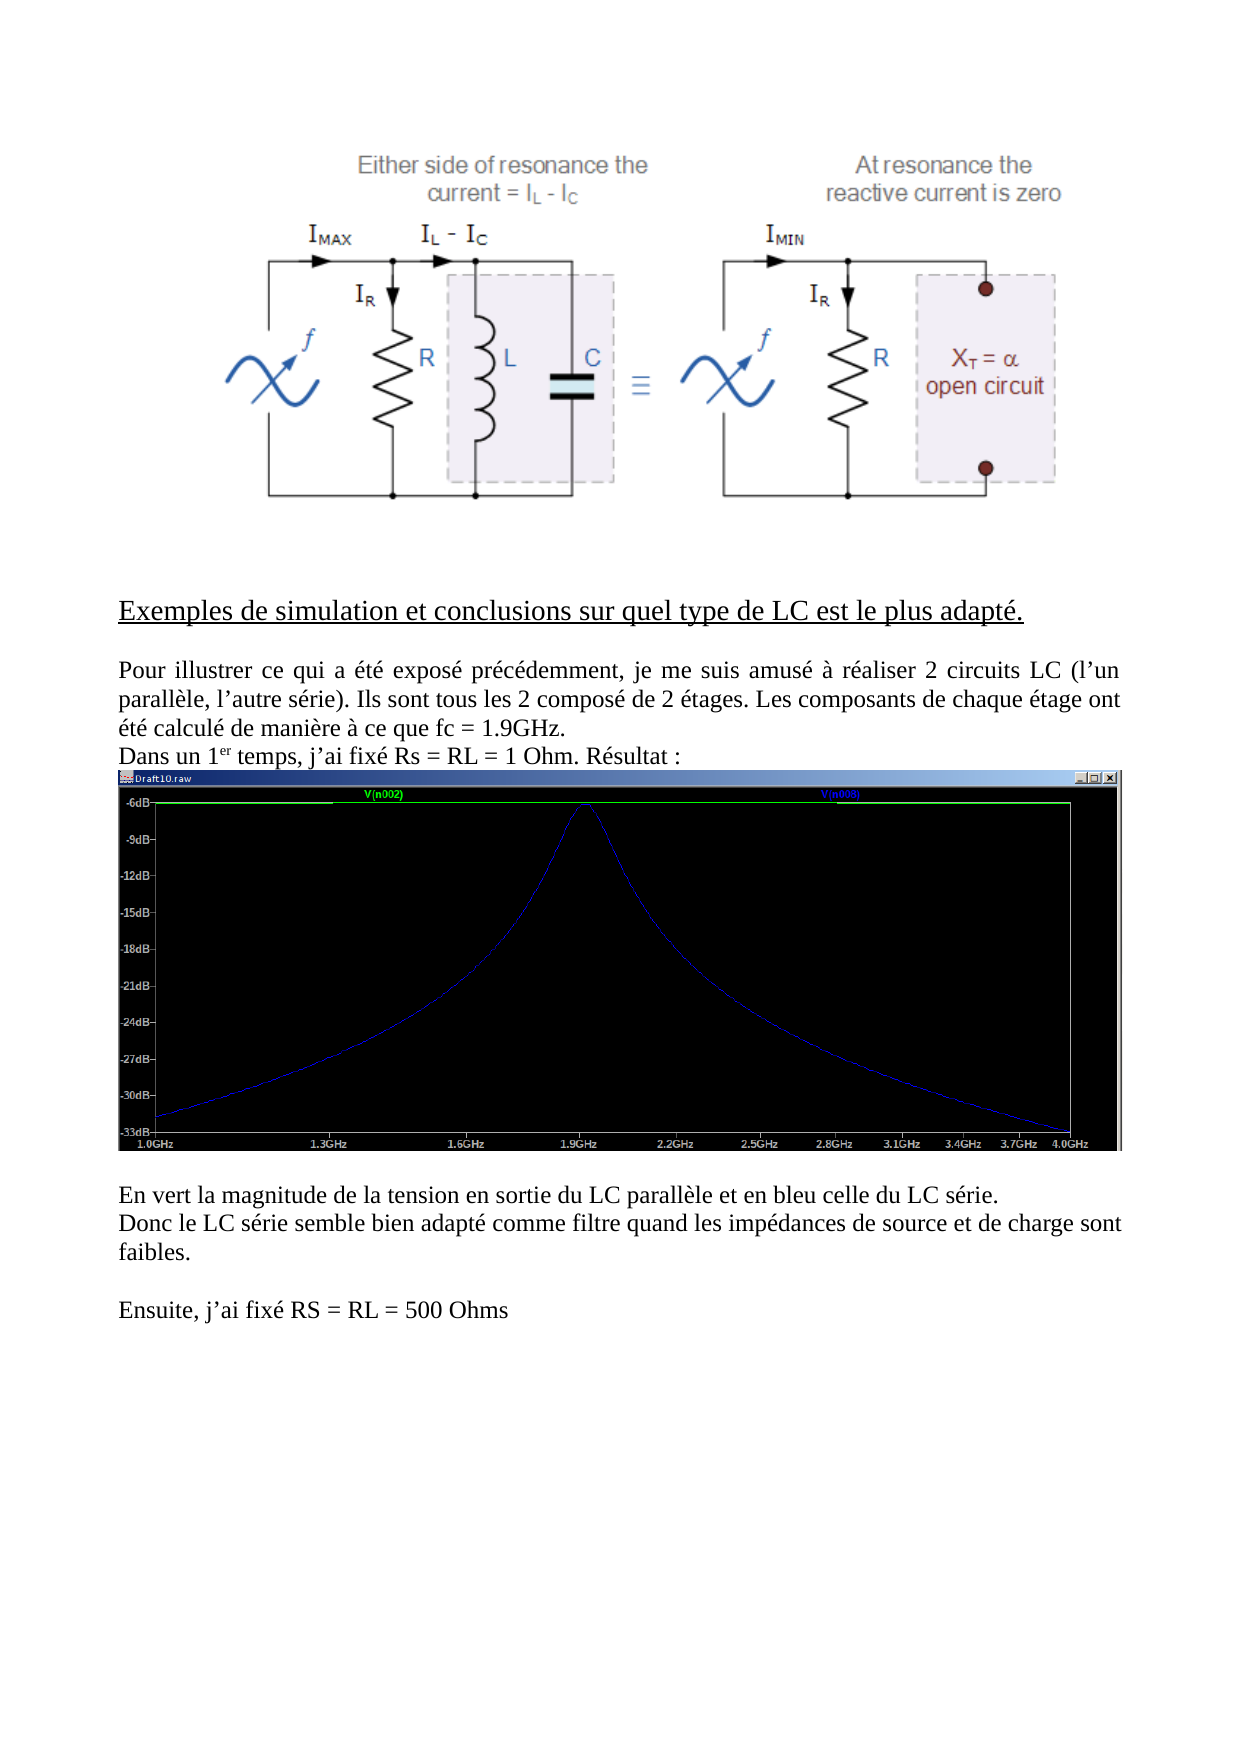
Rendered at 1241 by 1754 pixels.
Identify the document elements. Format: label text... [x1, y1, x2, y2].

text Donc le LC série semble bien adapté comme filtre quand les impédances de source et de charge sont faibles. [118, 1208, 1122, 1266]
text Exemples de simulation et conclusions sur quel type de LC est le plus adapté. [118, 593, 1122, 626]
picture [118, 770, 1123, 1151]
text Dans un 1er temps, j’ai fixé Rs = RL = 1 Ohm. Résultat : [118, 741, 1122, 770]
text Pour illustrer ce qui a été exposé précédemment, je me suis amusé à réaliser 2 circuits LC (l’un parallèle, l’autre série). Ils sont tous les 2 composé de 2 étages. Les composants de chaque étage ont été calculé de manière à ce que fc = 1.9GHz. [118, 655, 1122, 741]
text En vert la magnitude de la tension en sortie du LC parallèle et en bleu celle du LC série. [118, 1180, 1122, 1208]
text Ensuite, j’ai fixé RS = RL = 500 Ohms [118, 1295, 1122, 1323]
picture [118, 118, 1123, 536]
